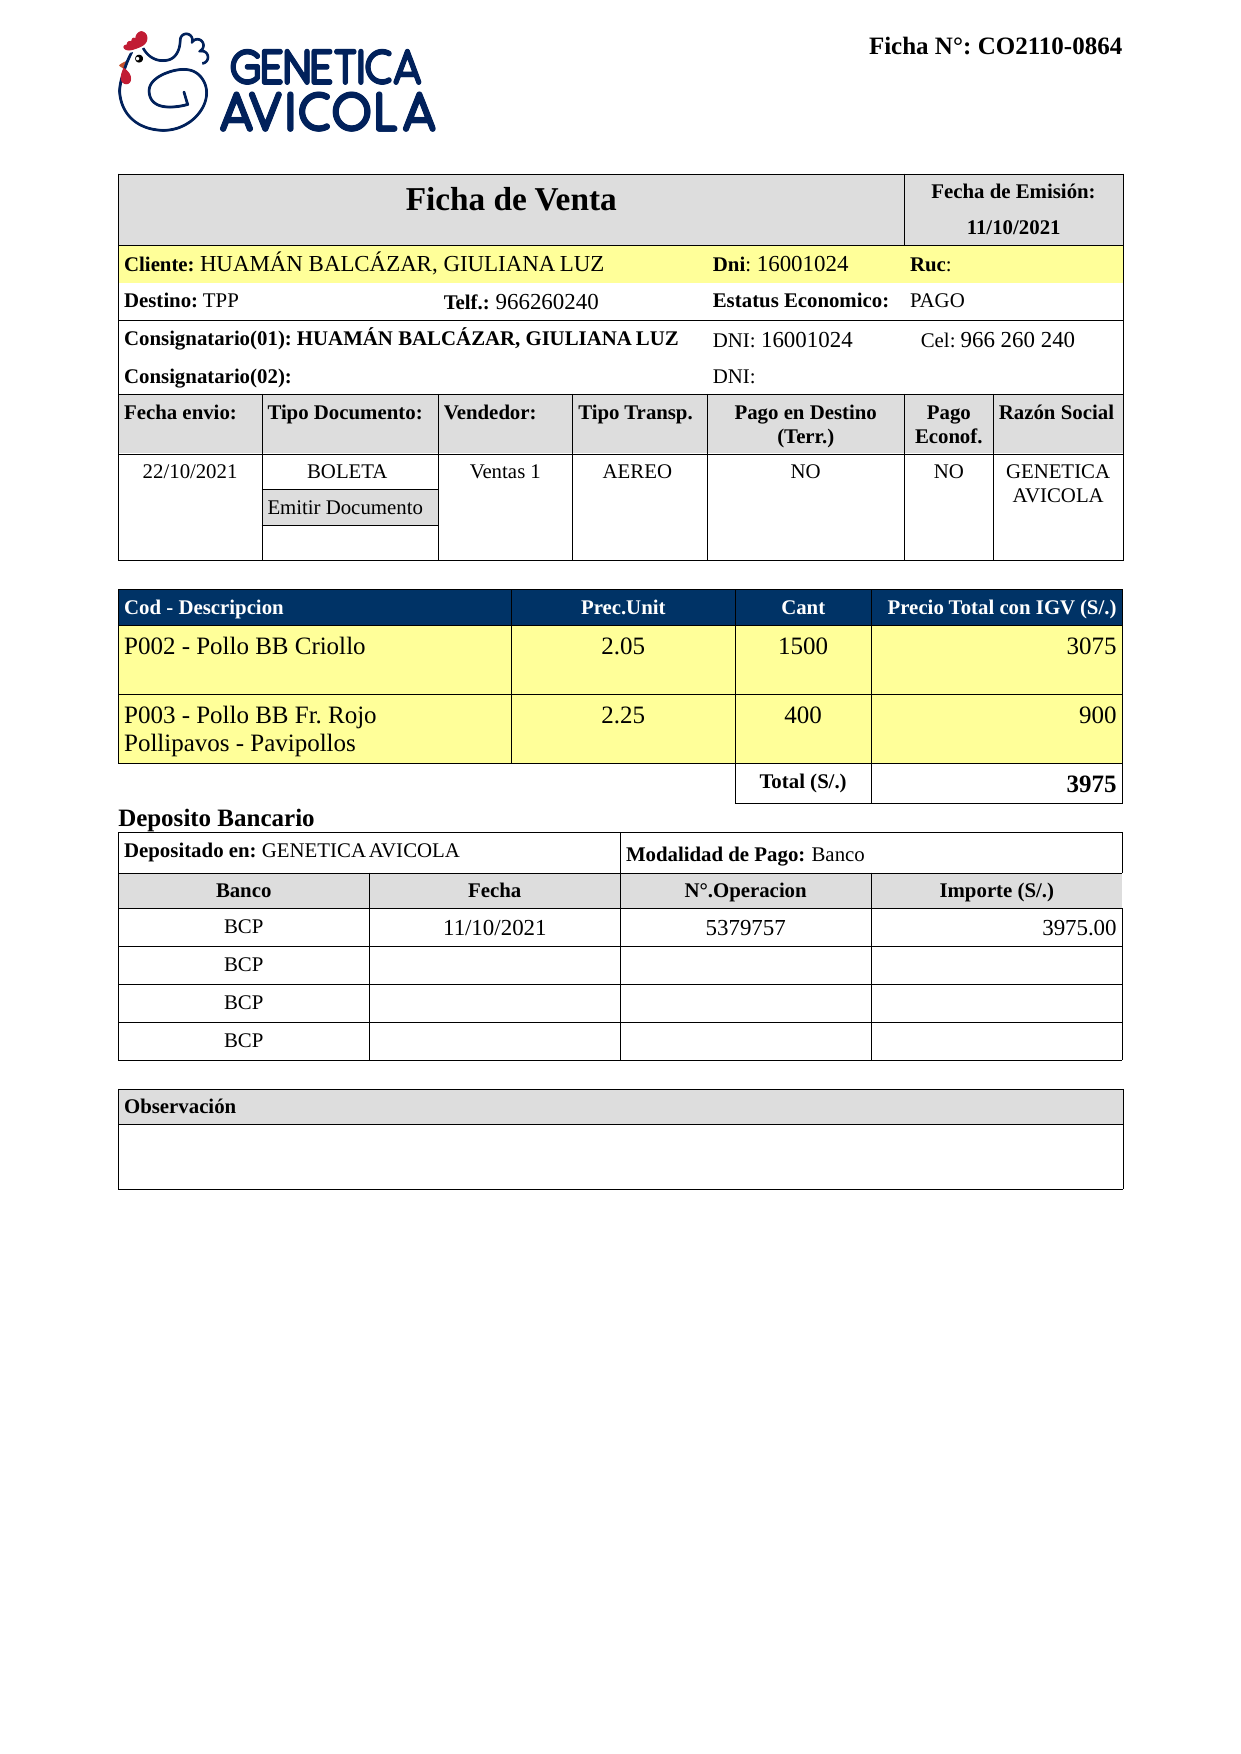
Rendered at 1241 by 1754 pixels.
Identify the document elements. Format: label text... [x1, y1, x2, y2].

table_cell [370, 947, 620, 984]
table_cell 3975 [872, 764, 1122, 803]
table_cell Cliente: HUAMÁN BALCÁZAR, GIULIANA LUZ [119, 246, 707, 283]
table_cell 5379757 [621, 909, 871, 946]
table_header Depositado en: GENETICA AVICOLA [119, 833, 620, 872]
table_cell BCP [119, 947, 369, 984]
table_cell Consignatario(01): HUAMÁN BALCÁZAR, GIULIANA LUZ [119, 321, 707, 358]
table_cell 3075 [872, 626, 1122, 694]
table_cell DNI: 16001024 [707, 321, 915, 358]
table_header Prec.Unit [512, 590, 735, 625]
table_cell Cel: 966 260 240 [915, 321, 1123, 358]
table_cell 22/10/2021 [119, 455, 262, 560]
table_cell NO [905, 455, 993, 560]
table_header Ficha de Venta [119, 175, 904, 245]
table_cell Fecha envio: [119, 395, 262, 453]
table_cell Tipo Transp. [573, 395, 707, 453]
table_cell Consignatario(02): [119, 358, 707, 394]
table_cell PAGO [904, 283, 1123, 320]
table_cell [872, 1023, 1122, 1060]
table_cell BOLETA [263, 455, 438, 489]
table_cell 400 [736, 695, 871, 763]
table_cell N°.Operacion [621, 874, 871, 908]
table_cell Pago Econof. [905, 395, 993, 453]
table_cell Razón Social [994, 395, 1123, 453]
table_cell NO [708, 455, 904, 560]
table_cell Estatus Economico: [707, 283, 904, 320]
table_cell 2.25 [512, 695, 735, 763]
table_cell BCP [119, 1023, 369, 1060]
table_cell Ruc: [904, 246, 1123, 283]
table_cell [119, 1125, 1123, 1189]
table_cell Vendedor: [439, 395, 572, 453]
table_cell P002 - Pollo BB Criollo [119, 626, 511, 694]
table_cell [621, 947, 871, 984]
table_cell 11/10/2021 [905, 209, 1123, 245]
table_cell Importe (S/.) [872, 874, 1122, 908]
table_header Modalidad de Pago: Banco [621, 833, 1122, 872]
table_cell GENETICA AVICOLA [994, 455, 1123, 560]
table_header Observación [119, 1090, 1123, 1124]
table_header Precio Total con IGV (S/.) [872, 590, 1122, 625]
table_cell DNI: [707, 358, 1123, 394]
table_cell 900 [872, 695, 1122, 763]
table_cell Tipo Documento: [263, 395, 438, 453]
table_cell 11/10/2021 [370, 909, 620, 946]
table_header Cod - Descripcion [119, 590, 511, 625]
table_cell Total (S/.) [736, 764, 871, 803]
table_cell [263, 526, 438, 560]
table_cell [872, 985, 1122, 1022]
table_cell 2.05 [512, 626, 735, 694]
table_cell [370, 985, 620, 1022]
table_cell [118, 764, 511, 803]
table_cell P003 - Pollo BB Fr. Rojo Pollipavos - Pavipollos [119, 695, 511, 763]
table_cell Pago en Destino (Terr.) [708, 395, 904, 453]
table_cell [511, 764, 735, 803]
table_cell Emitir Documento [263, 490, 438, 525]
table_cell Fecha [370, 874, 620, 908]
picture [118, 31, 436, 132]
table_cell AEREO [573, 455, 707, 560]
text Deposito Bancario [118, 803, 1122, 832]
table_cell 1500 [736, 626, 871, 694]
table_cell Ventas 1 [439, 455, 572, 560]
table_header Cant [736, 590, 871, 625]
table_cell [370, 1023, 620, 1060]
table_cell [621, 985, 871, 1022]
table_cell [621, 1023, 871, 1060]
table_cell [872, 947, 1122, 984]
table_cell BCP [119, 985, 369, 1022]
table_header Fecha de Emisión: [905, 175, 1123, 209]
table_cell Dni: 16001024 [707, 246, 904, 283]
table_cell Telf.: 966260240 [438, 283, 707, 320]
table_cell Destino: TPP [119, 283, 438, 320]
table_cell Banco [119, 874, 369, 908]
table_cell BCP [119, 909, 369, 946]
table_cell 3975.00 [872, 909, 1122, 946]
